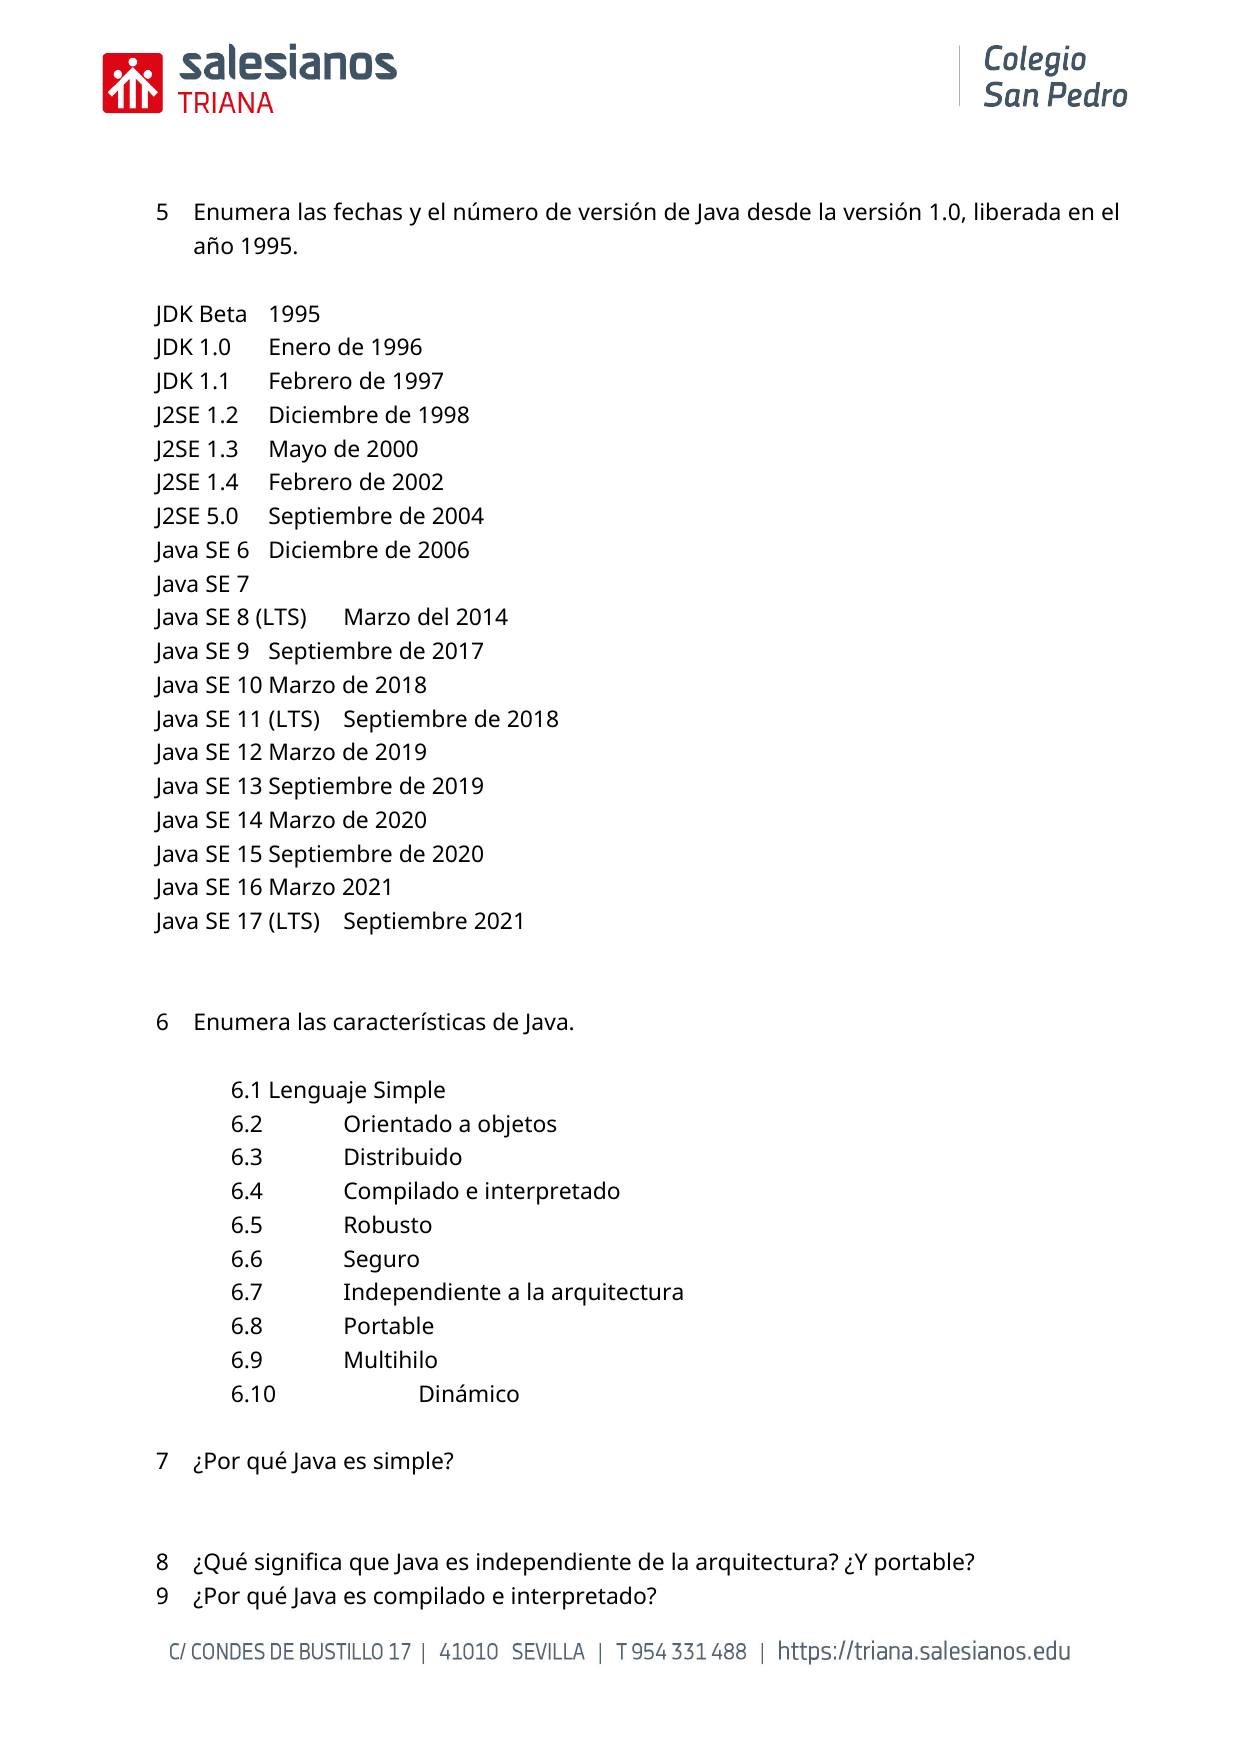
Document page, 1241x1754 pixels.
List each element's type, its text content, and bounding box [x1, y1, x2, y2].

list Portable [231, 1310, 1122, 1341]
list ¿Qué significa que Java es independiente de la arquitectura? ¿Y portable? [156, 1546, 1122, 1577]
list Lenguaje Simple [231, 1074, 1122, 1105]
text J2SE 1.2 Diciembre de 1998 [156, 399, 1122, 430]
text JDK 1.1 Febrero de 1997 [156, 365, 1122, 396]
text Java SE 7 [156, 567, 1122, 599]
picture [93, 28, 402, 125]
text Java SE 10 Marzo de 2018 [156, 669, 1122, 700]
list Seguro [231, 1242, 1122, 1274]
list ¿Por qué Java es compilado e interpretado? [156, 1580, 1122, 1611]
list Enumera las fechas y el número de versión de Java desde la versión 1.0, liberada en el año 1995. [156, 196, 1122, 261]
text Java SE 12 Marzo de 2019 [156, 736, 1122, 767]
list Enumera las características de Java. [156, 1006, 1122, 1037]
text J2SE 1.3 Mayo de 2000 [156, 432, 1122, 464]
list Robusto [231, 1209, 1122, 1240]
picture [951, 32, 1136, 122]
list Compilado e interpretado [231, 1175, 1122, 1206]
list Orientado a objetos [231, 1107, 1122, 1139]
text Java SE 6 Diciembre de 2006 [156, 534, 1122, 565]
text Java SE 11 (LTS) Septiembre de 2018 [156, 702, 1122, 734]
text JDK Beta 1995 [156, 297, 1122, 329]
text JDK 1.0 Enero de 1996 [156, 331, 1122, 362]
list Dinámico [231, 1377, 1122, 1409]
text Java SE 15 Septiembre de 2020 [156, 837, 1122, 869]
text J2SE 5.0 Septiembre de 2004 [156, 500, 1122, 531]
list Distribuido [231, 1141, 1122, 1172]
list Multihilo [231, 1344, 1122, 1375]
text Java SE 13 Septiembre de 2019 [156, 770, 1122, 801]
list ¿Por qué Java es simple? [156, 1445, 1122, 1476]
text Java SE 17 (LTS) Septiembre 2021 [156, 905, 1122, 936]
text Java SE 8 (LTS) Marzo del 2014 [156, 601, 1122, 632]
text Java SE 14 Marzo de 2020 [156, 804, 1122, 835]
text Java SE 9 Septiembre de 2017 [156, 635, 1122, 666]
text Java SE 16 Marzo 2021 [156, 871, 1122, 902]
picture [0, 1632, 1241, 1699]
text J2SE 1.4 Febrero de 2002 [156, 466, 1122, 497]
list Independiente a la arquitectura [231, 1276, 1122, 1307]
